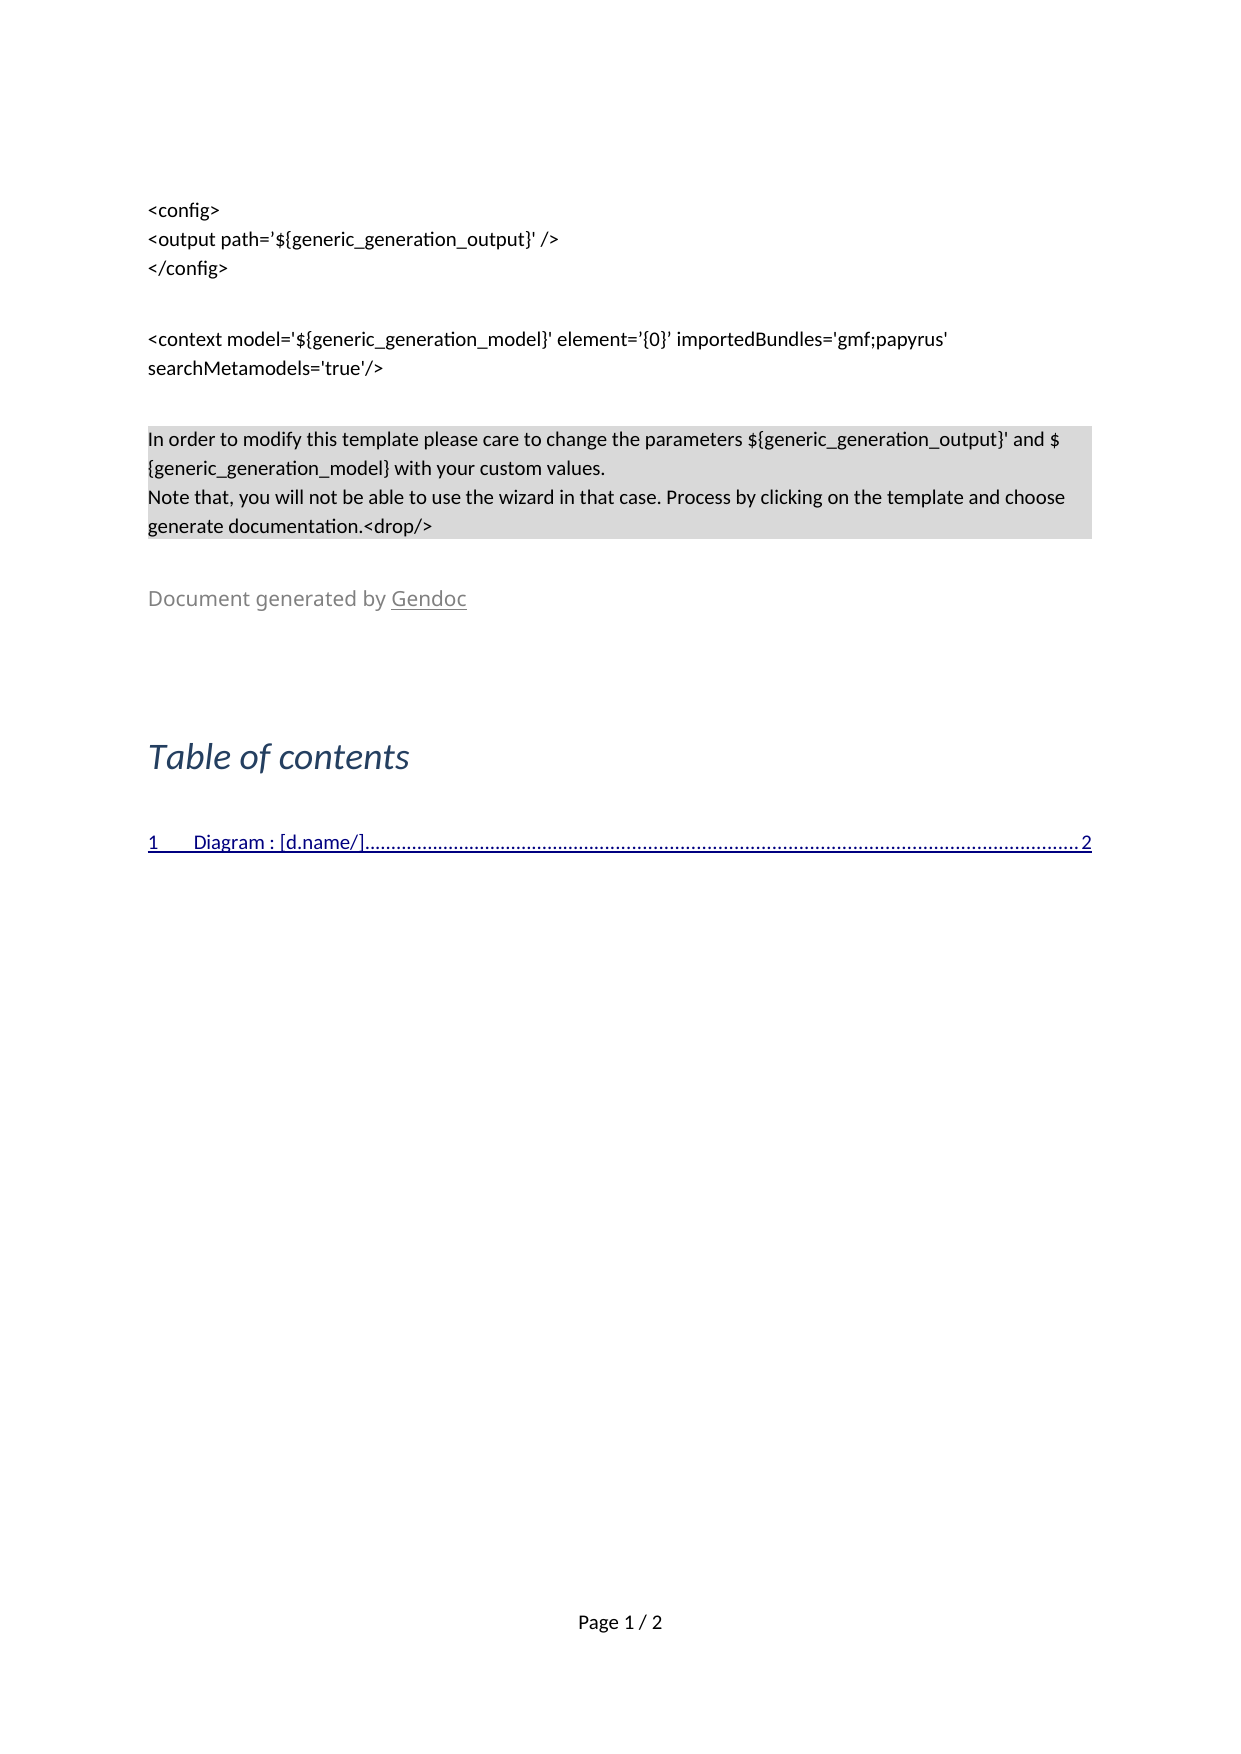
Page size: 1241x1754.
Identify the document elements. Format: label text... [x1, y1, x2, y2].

text Table of contents [148, 733, 1092, 779]
text In order to modify this template please care to change the parameters ${generic_generation_output}' and ${generic_generation_model} with your custom values. Note that, you will not be able to use the wizard in that case. Process by clicking on the template and choose generate documentation.<drop/> [148, 426, 1092, 539]
text 1 Diagram : [d.name/] 2 [148, 827, 1092, 851]
text <context model='${generic_generation_model}' element=’{0}’ importedBundles='gmf;papyrus' searchMetamodels='true'/> [148, 326, 1092, 381]
text <config> <output path=’${generic_generation_output}' /> </config> [148, 197, 1092, 281]
text Document generated by Gendoc [148, 584, 1092, 613]
